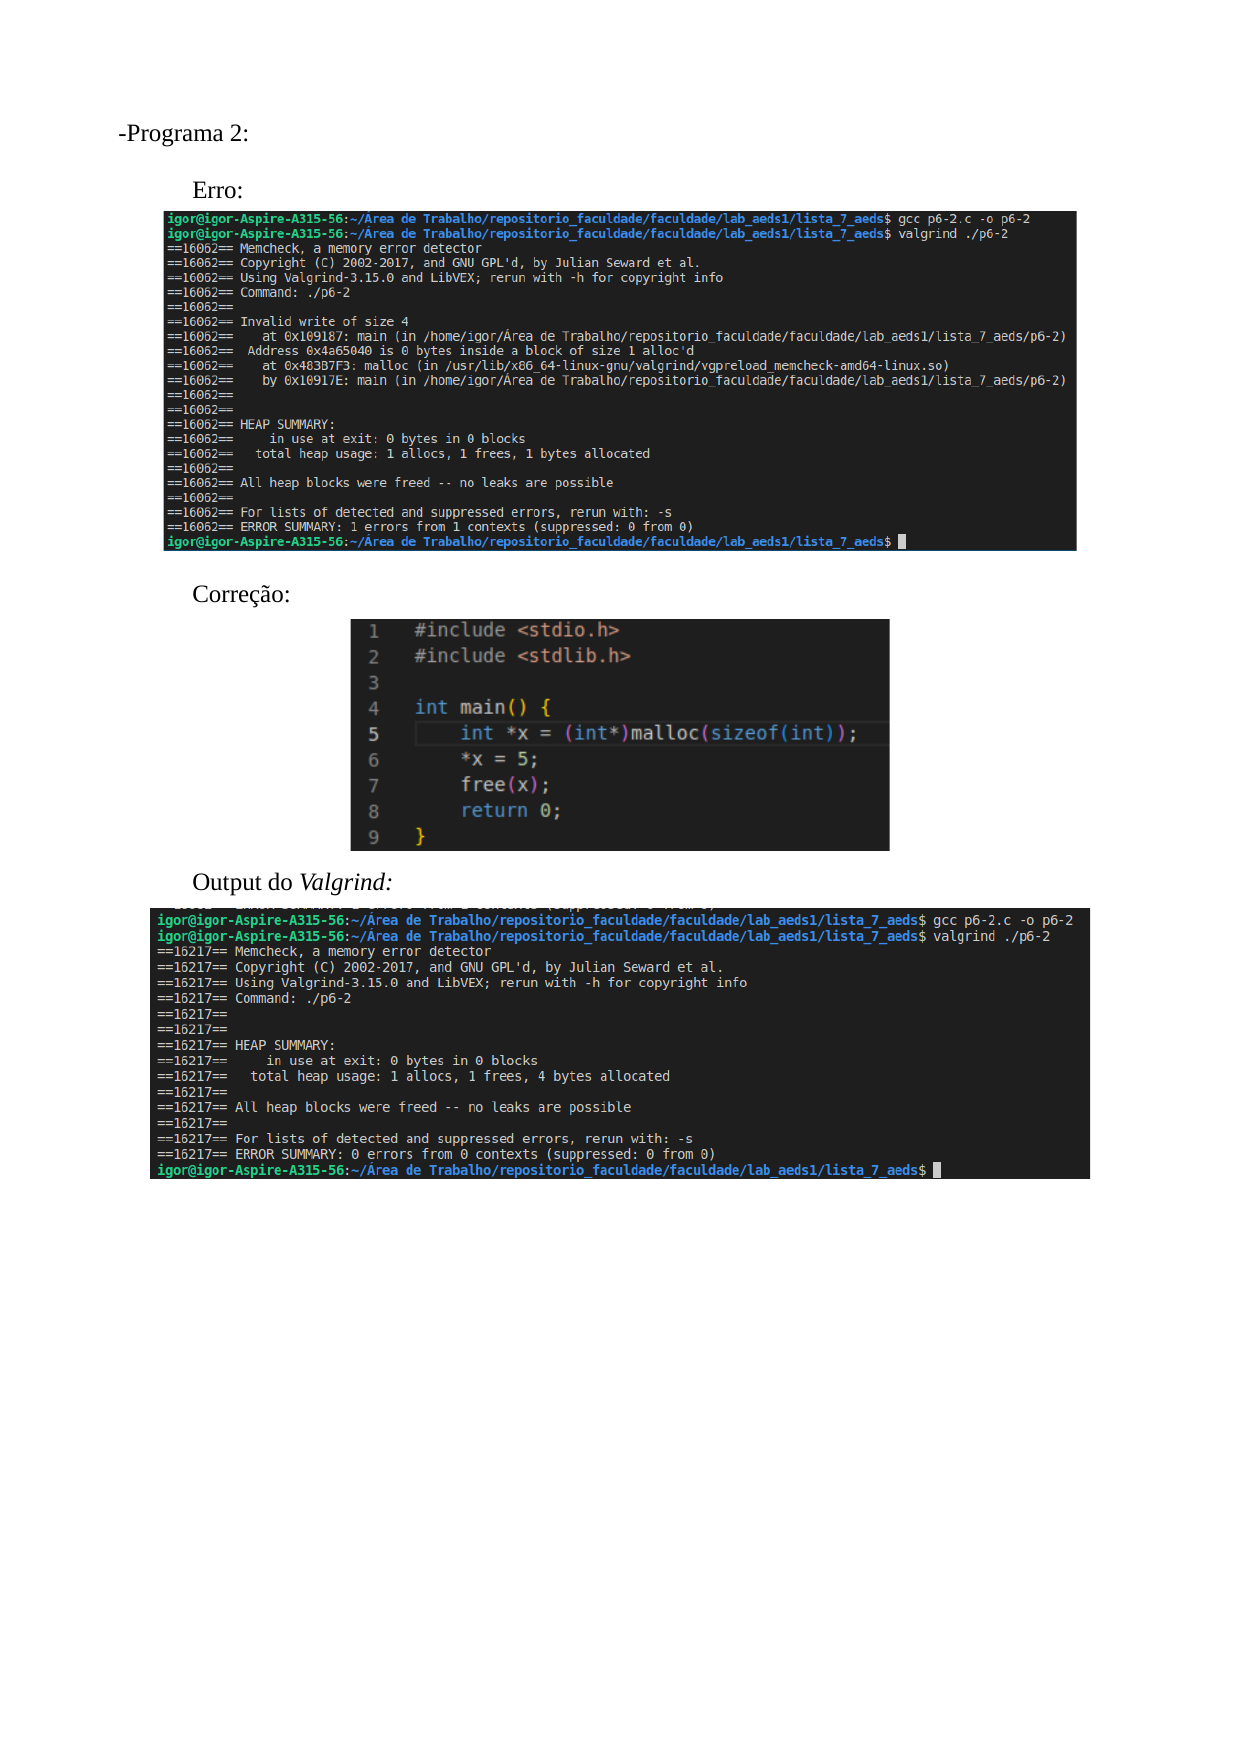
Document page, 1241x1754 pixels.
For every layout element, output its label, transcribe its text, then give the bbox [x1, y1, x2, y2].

text -Programa 2: [118, 118, 1122, 147]
text Erro: [118, 176, 1122, 204]
text Output do Valgrind: [118, 867, 1122, 896]
picture [150, 908, 1091, 1179]
text Correção: [118, 579, 1122, 608]
picture [350, 619, 890, 851]
picture [163, 211, 1077, 551]
